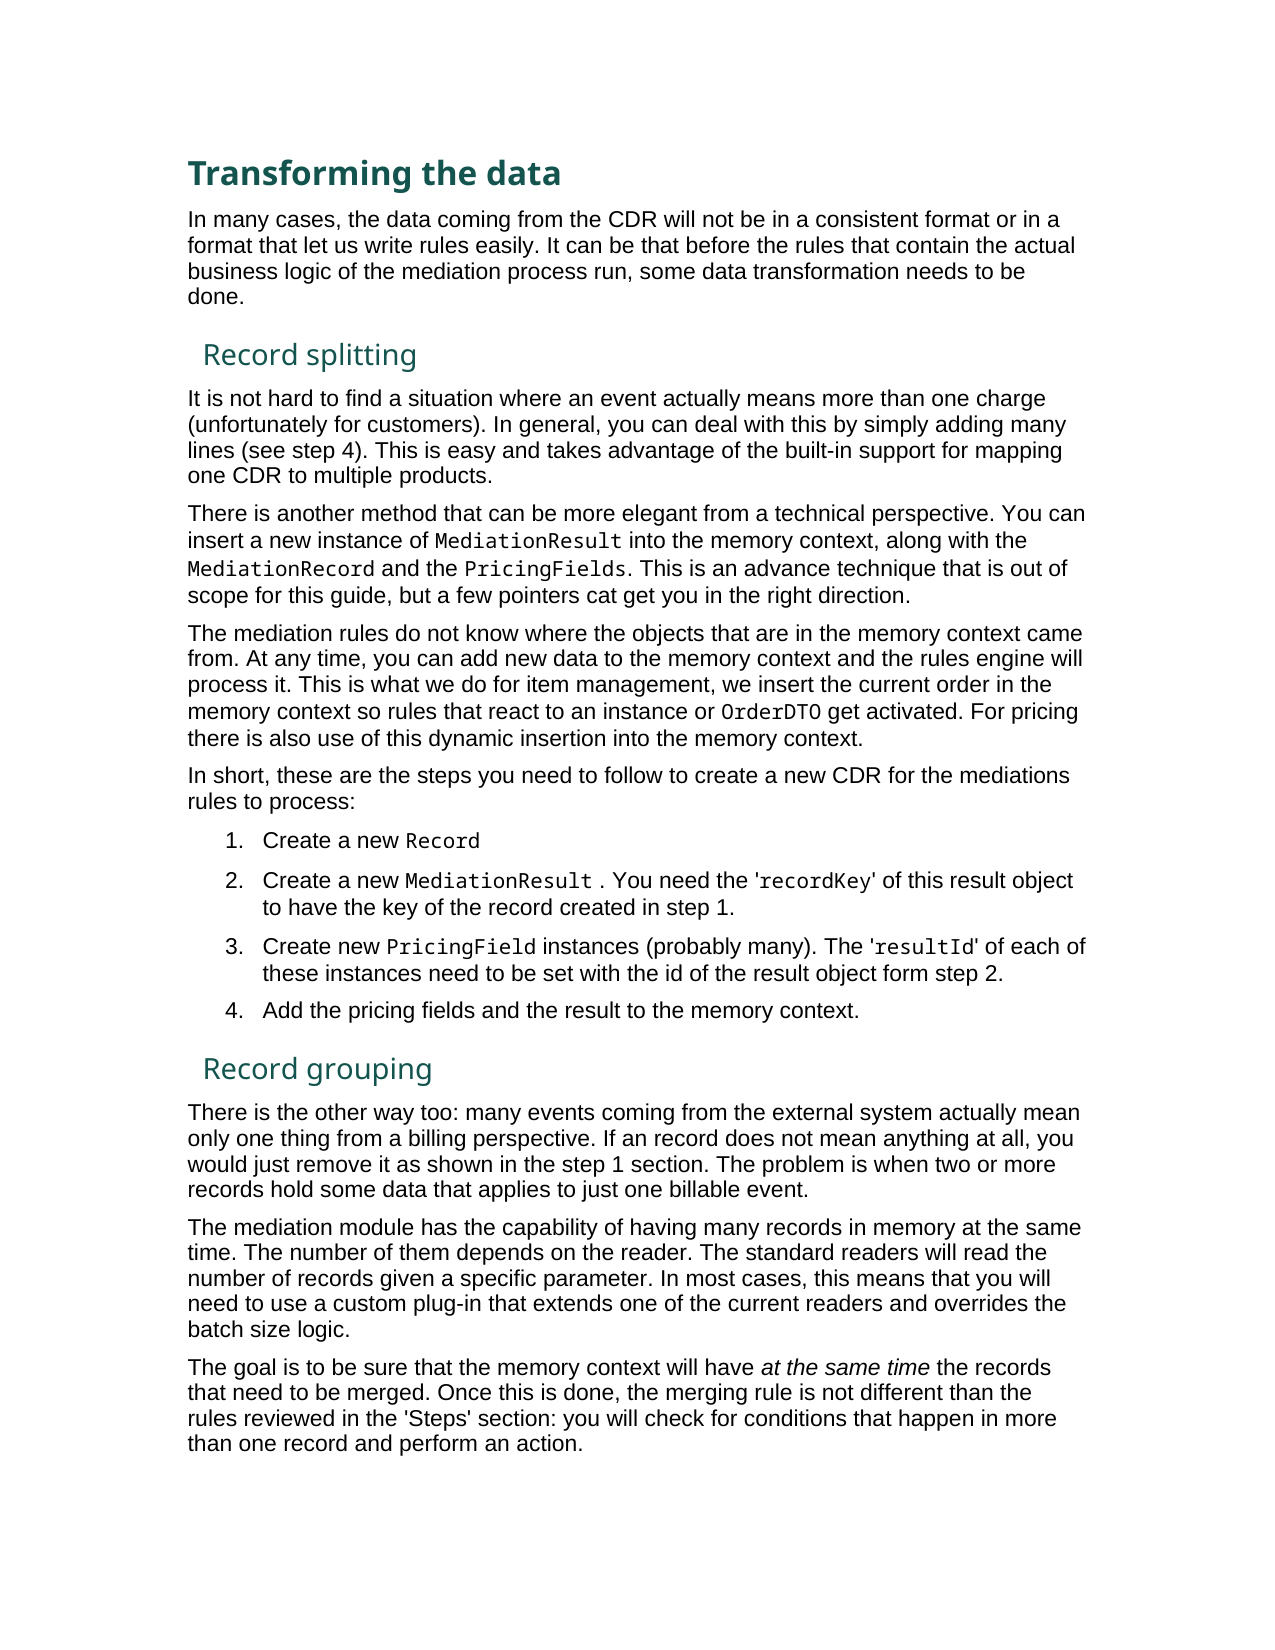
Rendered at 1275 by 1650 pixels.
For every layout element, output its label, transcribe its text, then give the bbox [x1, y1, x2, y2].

text In many cases, the data coming from the CDR will not be in a consistent format or in a format that let us write rules easily. It can be that before the rules that contain the actual business logic of the mediation process run, some data transformation needs to be done. [187, 207, 1087, 310]
text There is the other way too: many events coming from the external system actually mean only one thing from a billing perspective. If an record does not mean anything at all, you would just remove it as shown in the step 1 section. The problem is when two or more records hold some data that applies to just one billable event. [187, 1100, 1087, 1202]
text The mediation rules do not know where the objects that are in the memory context came from. At any time, you can add new data to the memory context and the rules engine will process it. This is what we do for item management, we insert the current order in the memory context so rules that react to an instance or OrderDTO get activated. For pricing there is also use of this dynamic insertion into the memory context. [187, 620, 1087, 751]
subtitle Record splitting [202, 335, 1087, 374]
text In short, these are the steps you need to follow to create a new CDR for the mediations rules to process: [187, 763, 1087, 814]
text The goal is to be sure that the memory context will have at the same time the records that need to be merged. Once this is done, the merging rule is not different than the rules reviewed in the 'Steps' section: you will check for conditions that happen in more than one record and perform an action. [187, 1354, 1087, 1457]
text It is not hard to find a situation where an event actually means more than one charge (unfortunately for customers). In general, you can deal with this by simply adding many lines (see step 4). This is easy and takes advantage of the built-in support for mapping one CDR to multiple products. [187, 386, 1087, 489]
list Create a new Record [225, 826, 1087, 854]
subtitle Record grouping [202, 1048, 1087, 1088]
list Add the pricing fields and the result to the memory context. [225, 998, 1087, 1023]
list Create a new MediationResult . You need the 'recordKey' of this result object to have the key of the record created in step 1. [225, 866, 1087, 920]
text The mediation module has the capability of having many records in memory at the same time. The number of them depends on the reader. The standard readers will read the number of records given a specific parameter. In most cases, this means that you will need to use a custom plug-in that extends one of the current readers and overrides the batch size logic. [187, 1214, 1087, 1342]
text There is another method that can be more elegant from a technical perspective. You can insert a new instance of MediationResult into the memory context, along with the MediationRecord and the PricingFields. This is an advance technique that is out of scope for this guide, but a few pointers cat get you in the right direction. [187, 500, 1087, 608]
subtitle Transforming the data [187, 150, 1087, 195]
list Create new PricingField instances (probably many). The 'resultId' of each of these instances need to be set with the id of the result object form step 2. [225, 932, 1087, 986]
